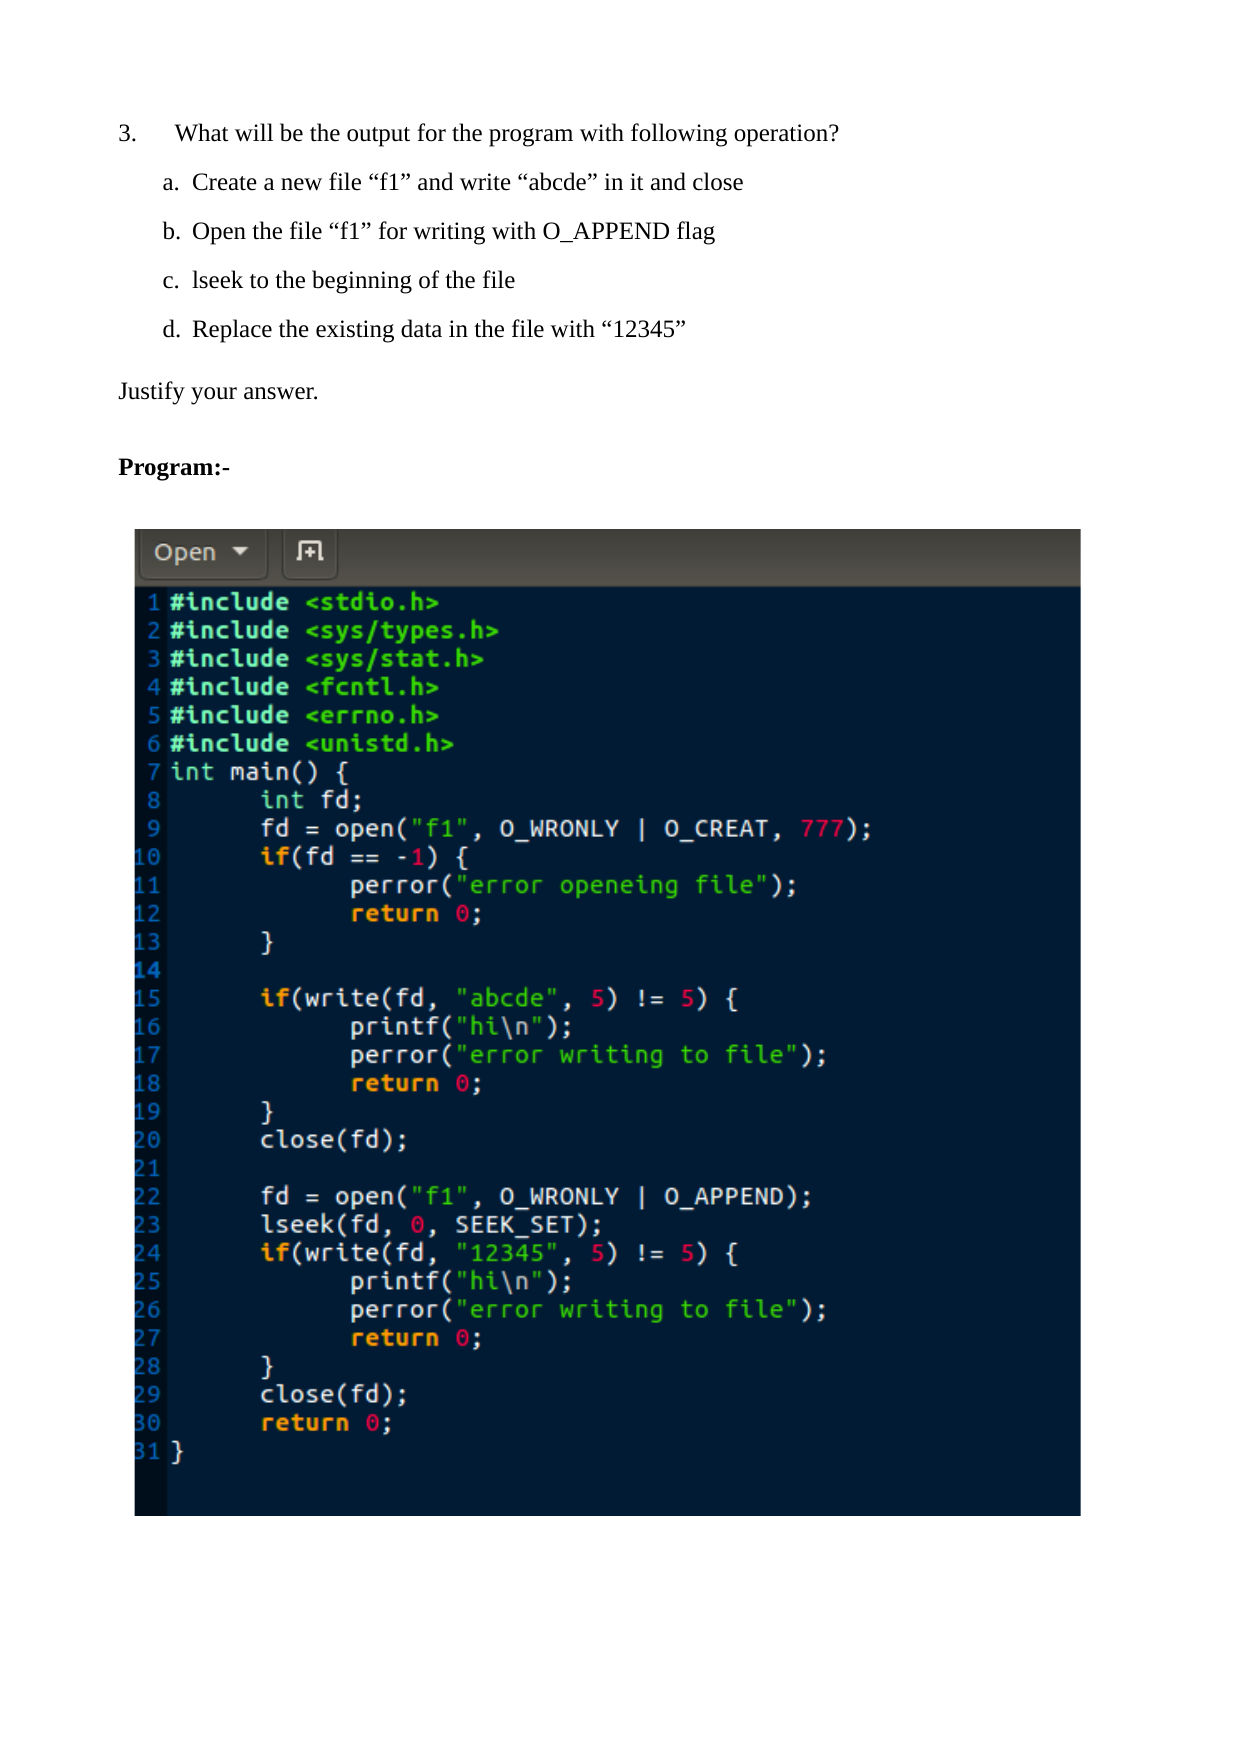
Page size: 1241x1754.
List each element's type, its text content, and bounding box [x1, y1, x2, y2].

list lseek to the beginning of the file [162, 265, 1122, 294]
text 3. What will be the output for the program with following operation? [118, 118, 1122, 147]
picture [134, 529, 1081, 1516]
list Replace the existing data in the file with “12345” [162, 314, 1122, 343]
list Open the file “f1” for writing with O_APPEND flag [162, 216, 1122, 245]
text Justify your answer. [118, 376, 1122, 405]
text Program:- [118, 452, 1122, 480]
list Create a new file “f1” and write “abcde” in it and close [162, 167, 1122, 196]
